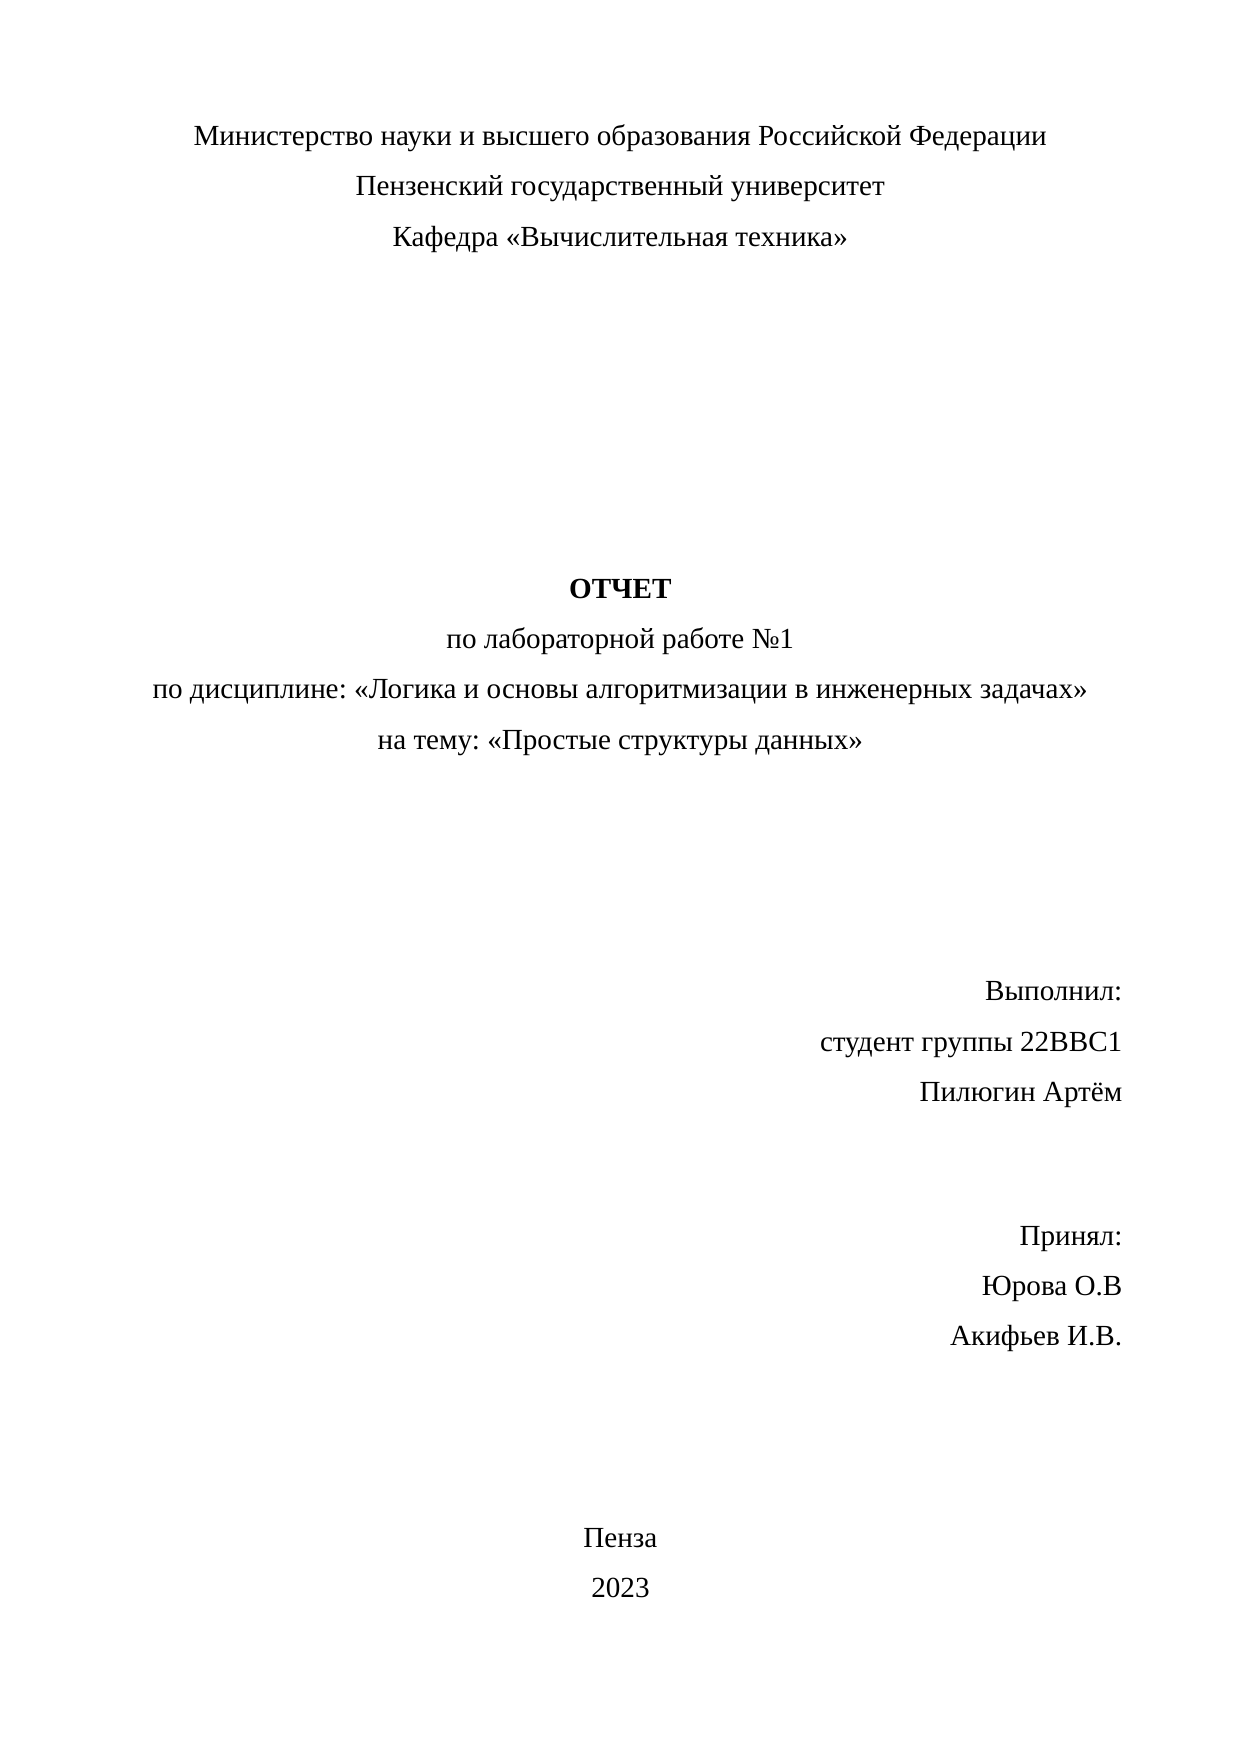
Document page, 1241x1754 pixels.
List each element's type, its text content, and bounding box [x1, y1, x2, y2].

text Принял: [118, 1218, 1122, 1251]
text на тему: «Простые структуры данных» [118, 722, 1122, 755]
text Пенза [118, 1520, 1122, 1553]
text 2023 [118, 1570, 1122, 1603]
text по лабораторной работе №1 [118, 621, 1122, 655]
text студент группы 22ВВC1 [118, 1024, 1122, 1057]
text Министерство науки и высшего образования Российской Федерации [118, 118, 1122, 152]
text ОТЧЕТ [118, 571, 1122, 604]
text Юрова О.В [118, 1268, 1122, 1302]
text Выполнил: [118, 973, 1122, 1007]
text по дисциплине: «Логика и основы алгоритмизации в инженерных задачах» [118, 672, 1122, 705]
text Пензенский государственный университет [118, 168, 1122, 202]
text Кафедра «Вычислительная техника» [118, 219, 1122, 252]
text Пилюгин Артём [118, 1074, 1122, 1108]
text Акифьев И.В. [118, 1318, 1122, 1352]
